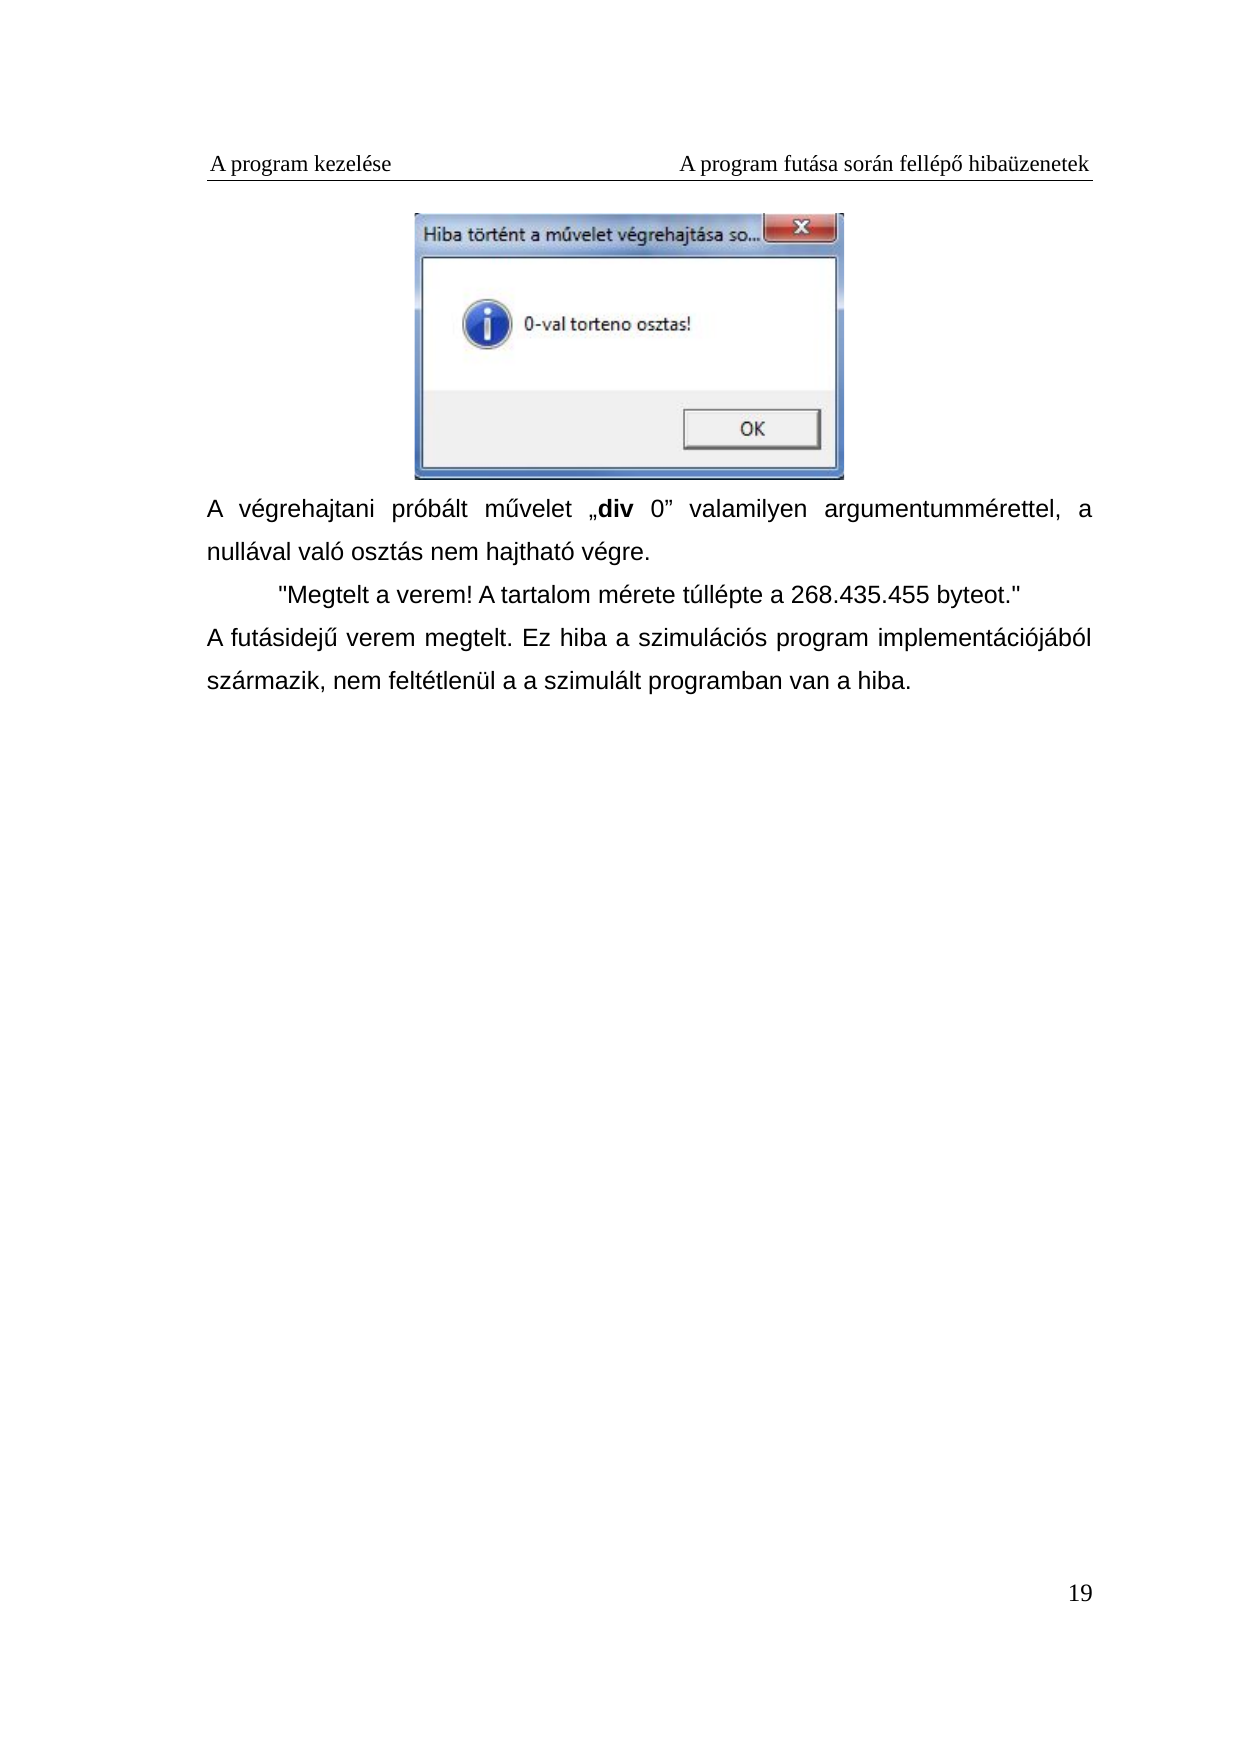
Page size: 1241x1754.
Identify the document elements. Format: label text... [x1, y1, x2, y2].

text A futásidejű verem megtelt. Ez hiba a szimulációs program implementációjából származik, nem feltétlenül a a szimulált programban van a hiba. [207, 623, 1093, 695]
text A végrehajtani próbált művelet „div 0” valamilyen argumentummérettel, a nullával való osztás nem hajtható végre. [207, 209, 1093, 566]
text "Megtelt a verem! A tartalom mérete túllépte a 268.435.455 byteot." [207, 580, 1093, 609]
picture [414, 213, 845, 480]
